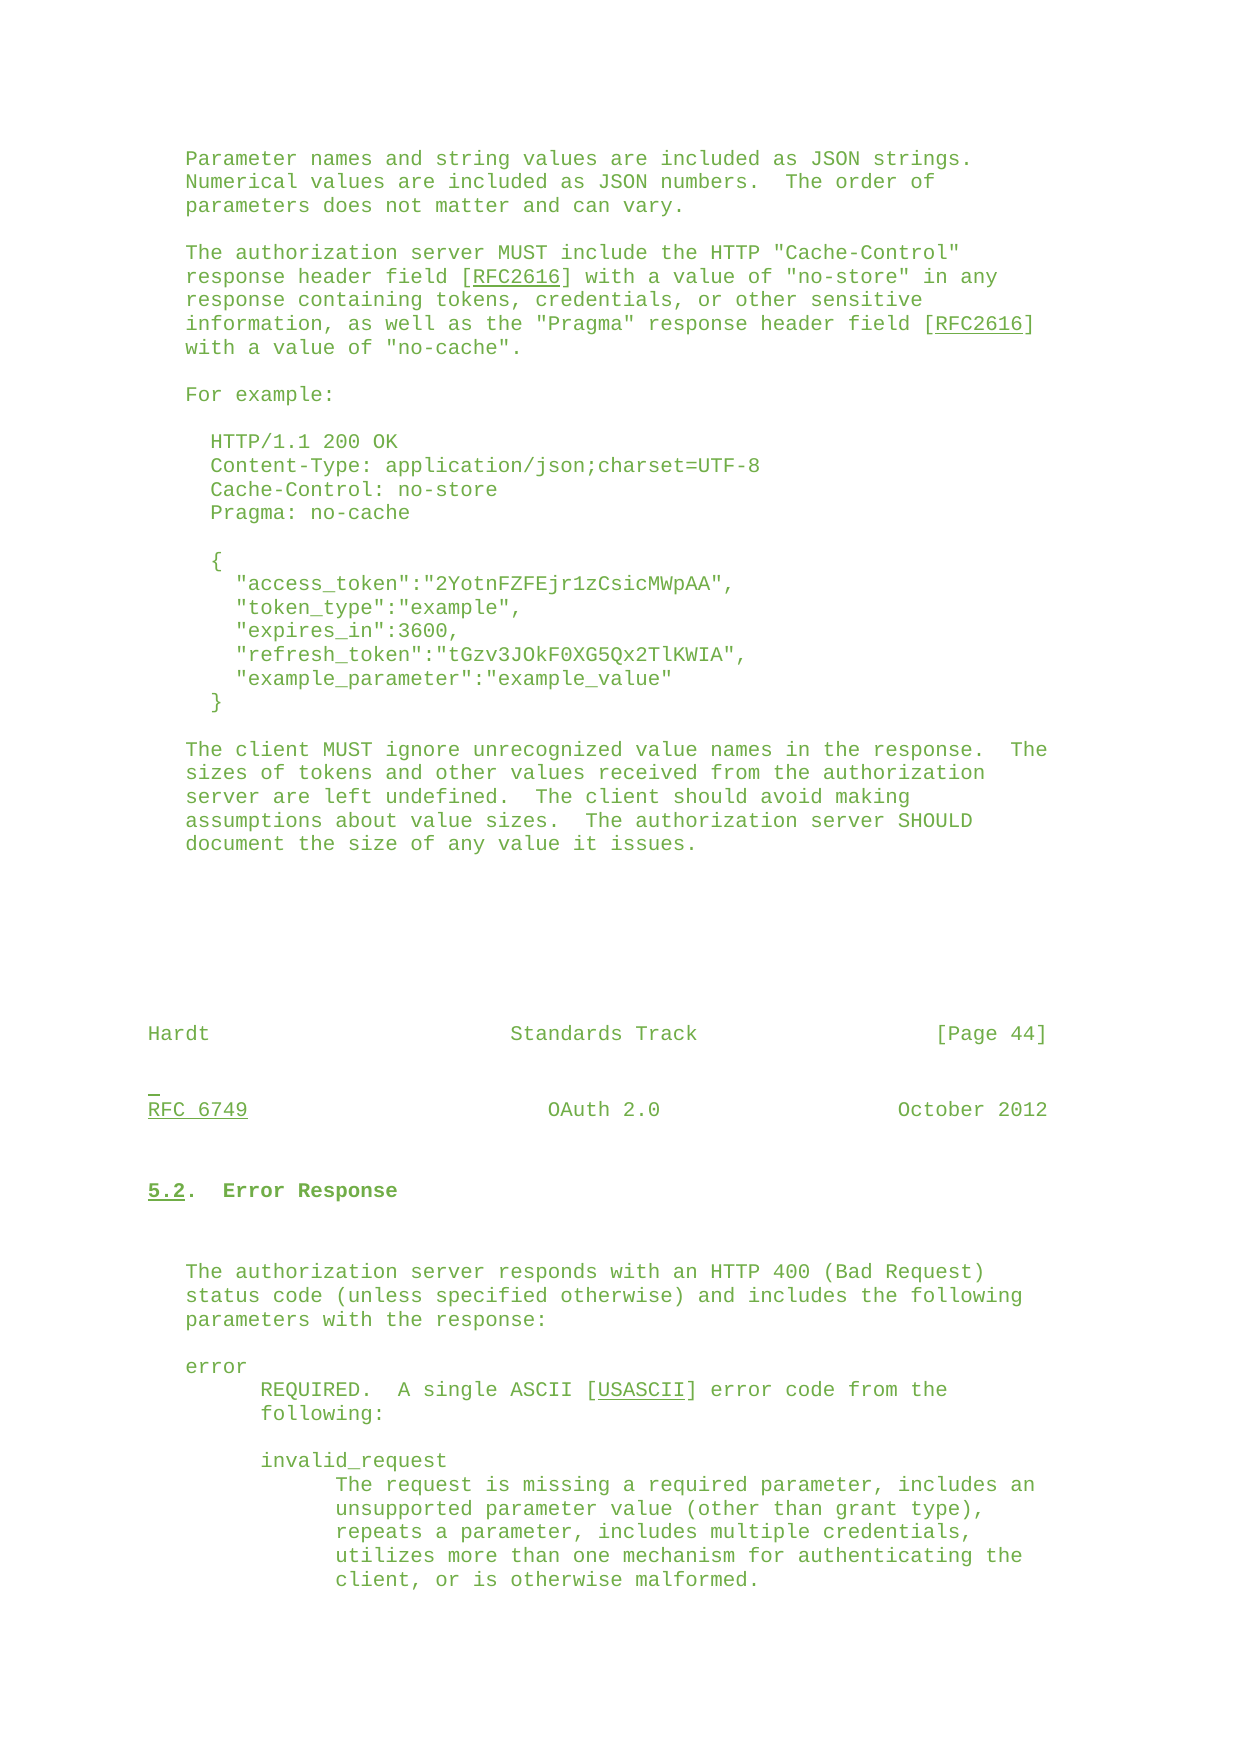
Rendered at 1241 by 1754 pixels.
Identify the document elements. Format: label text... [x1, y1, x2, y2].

text The authorization server responds with an HTTP 400 (Bad Request) [148, 1261, 1093, 1285]
text status code (unless specified otherwise) and includes the following [148, 1285, 1093, 1308]
text following: [148, 1403, 1093, 1427]
text server are left undefined. The client should avoid making [148, 786, 1093, 810]
text error [148, 1356, 1093, 1379]
text The authorization server MUST include the HTTP "Cache-Control" [148, 242, 1093, 266]
text response containing tokens, credentials, or other sensitive [148, 289, 1093, 313]
text Numerical values are included as JSON numbers. The order of [148, 171, 1093, 195]
text "expires_in":3600, [148, 621, 1093, 644]
text client, or is otherwise malformed. [148, 1569, 1093, 1592]
text information, as well as the "Pragma" response header field [RFC2616] [148, 313, 1093, 337]
text repeats a parameter, includes multiple credentials, [148, 1521, 1093, 1545]
text invalid_request [148, 1450, 1093, 1474]
text assumptions about value sizes. The authorization server SHOULD [148, 810, 1093, 833]
text "example_parameter":"example_value" [148, 668, 1093, 691]
text { [148, 549, 1093, 573]
text parameters with the response: [148, 1308, 1093, 1332]
text "token_type":"example", [148, 597, 1093, 621]
text utilizes more than one mechanism for authenticating the [148, 1545, 1093, 1569]
text Content-Type: application/json;charset=UTF-8 [148, 455, 1093, 479]
text response header field [RFC2616] with a value of "no-store" in any [148, 266, 1093, 289]
text REQUIRED. A single ASCII [USASCII] error code from the [148, 1379, 1093, 1403]
text parameters does not matter and can vary. [148, 195, 1093, 218]
text Parameter names and string values are included as JSON strings. [148, 148, 1093, 171]
text The request is missing a required parameter, includes an [148, 1474, 1093, 1498]
text Pragma: no-cache [148, 502, 1093, 526]
text RFC 6749 OAuth 2.0 October 2012 [148, 1098, 1093, 1122]
text "access_token":"2YotnFZFEjr1zCsicMWpAA", [148, 573, 1093, 597]
text document the size of any value it issues. [148, 833, 1093, 857]
text with a value of "no-cache". [148, 337, 1093, 360]
text Hardt Standards Track [Page 44] [148, 1022, 1093, 1046]
text 5.2. Error Response [148, 1180, 1093, 1203]
text unsupported parameter value (other than grant type), [148, 1498, 1093, 1521]
text The client MUST ignore unrecognized value names in the response. The [148, 739, 1093, 762]
text sizes of tokens and other values received from the authorization [148, 762, 1093, 786]
text "refresh_token":"tGzv3JOkF0XG5Qx2TlKWIA", [148, 644, 1093, 668]
text HTTP/1.1 200 OK [148, 431, 1093, 455]
text Cache-Control: no-store [148, 479, 1093, 502]
text For example: [148, 384, 1093, 408]
text } [148, 691, 1093, 715]
